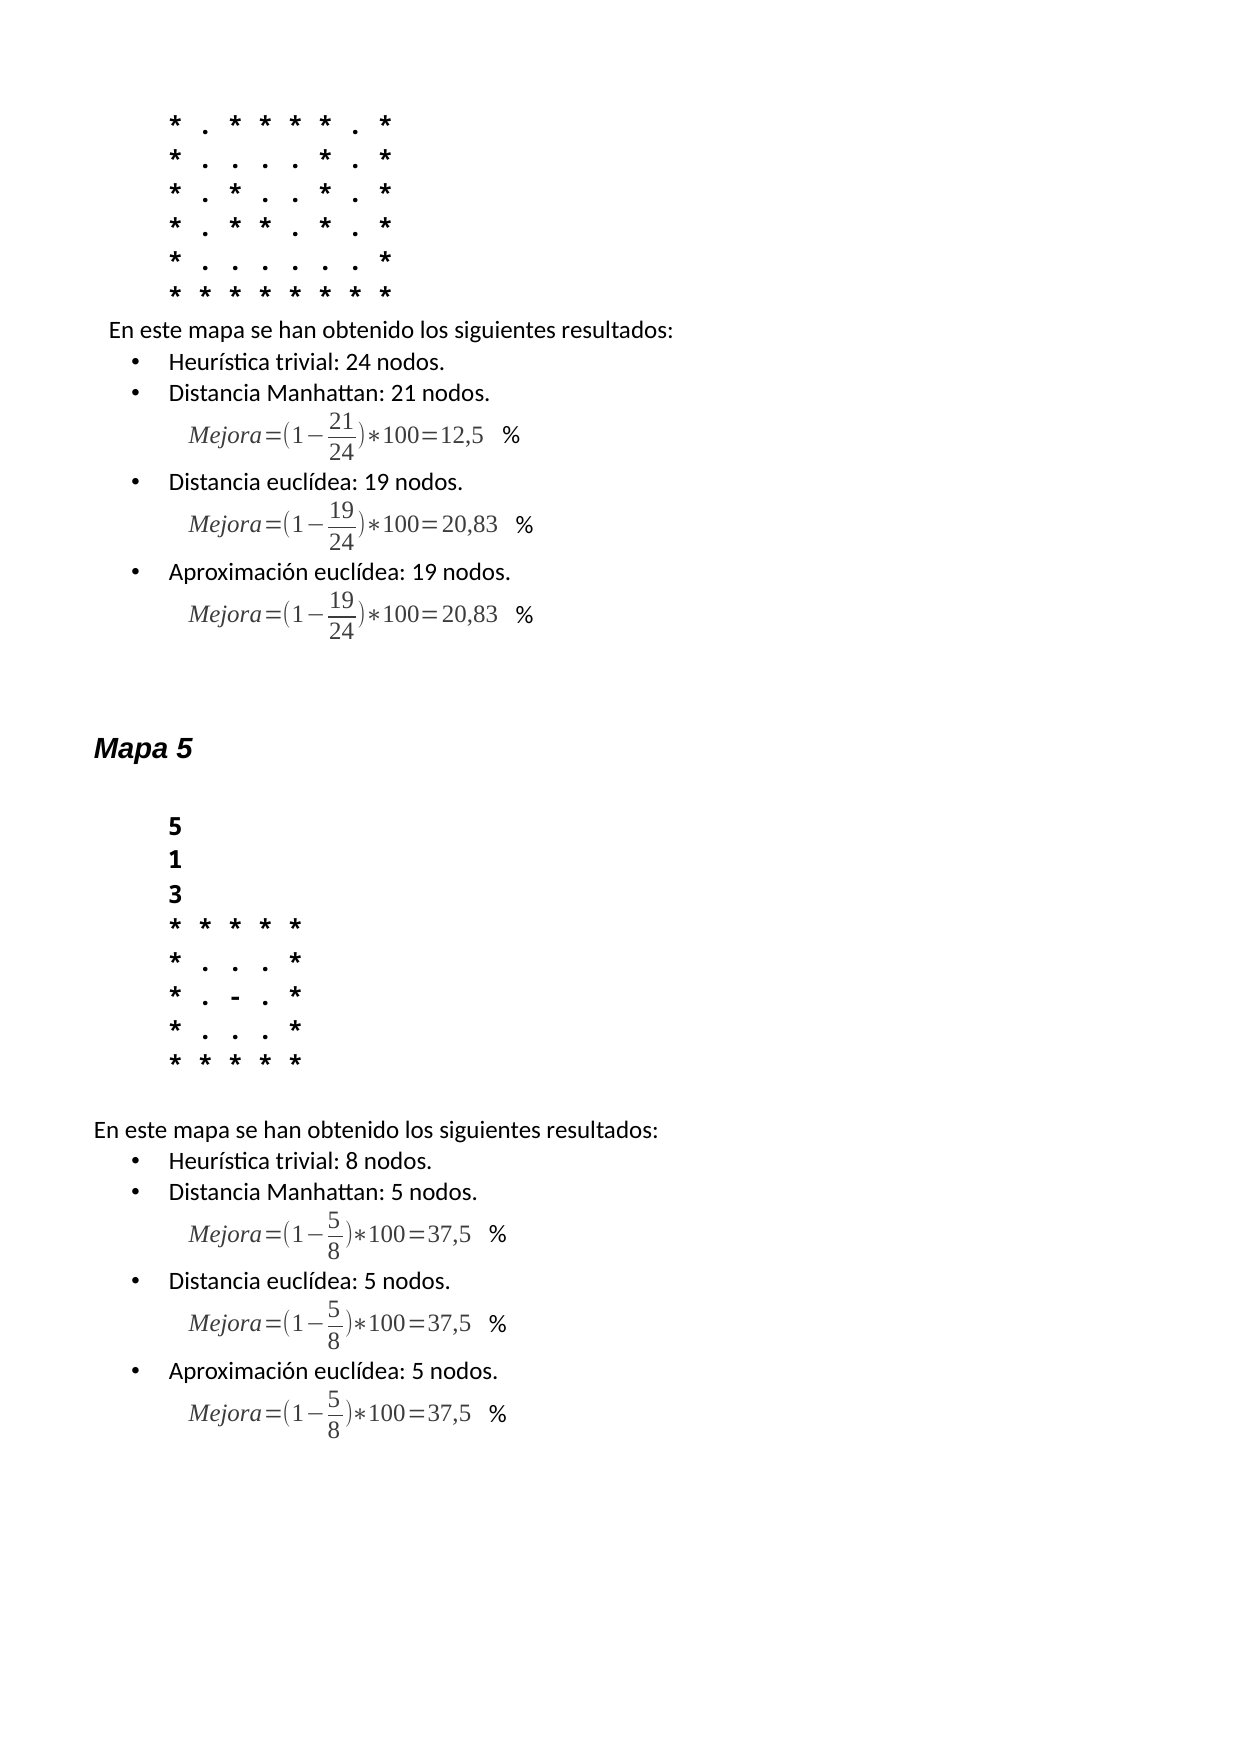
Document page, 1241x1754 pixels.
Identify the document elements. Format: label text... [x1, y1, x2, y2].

text * . * * * * . * [168, 108, 1157, 142]
list Distancia Manhattan: 21 nodos. % [131, 377, 1157, 466]
text 1 [168, 842, 1157, 876]
list Distancia euclídea: 19 nodos. % [131, 466, 1157, 556]
text * . . . * [168, 944, 1157, 978]
text * . - . * [168, 978, 1157, 1012]
text * . . . . . . * [168, 244, 1157, 278]
text * . . . . * . * [168, 142, 1157, 176]
list Heurística trivial: 8 nodos. [131, 1145, 1157, 1176]
text En este mapa se han obtenido los siguientes resultados: [94, 1115, 1157, 1145]
list Aproximación euclídea: 19 nodos. % [131, 556, 1157, 646]
list Aproximación euclídea: 5 nodos. % [131, 1355, 1157, 1444]
list Distancia euclídea: 5 nodos. % [131, 1265, 1157, 1355]
list Heurística trivial: 24 nodos. [131, 346, 1157, 377]
text * * * * * [168, 1047, 1157, 1081]
text 3 [168, 876, 1157, 910]
subtitle Mapa 5 [94, 732, 1157, 765]
text * . * * . * . * [168, 210, 1157, 244]
text * . * . . * . * [168, 176, 1157, 210]
list Distancia Manhattan: 5 nodos. % [131, 1176, 1157, 1265]
text * . . . * [168, 1012, 1157, 1047]
text * * * * * * * * [168, 278, 1157, 312]
text En este mapa se han obtenido los siguientes resultados: [94, 312, 1157, 346]
text 5 [168, 808, 1157, 842]
text * * * * * [168, 910, 1157, 944]
